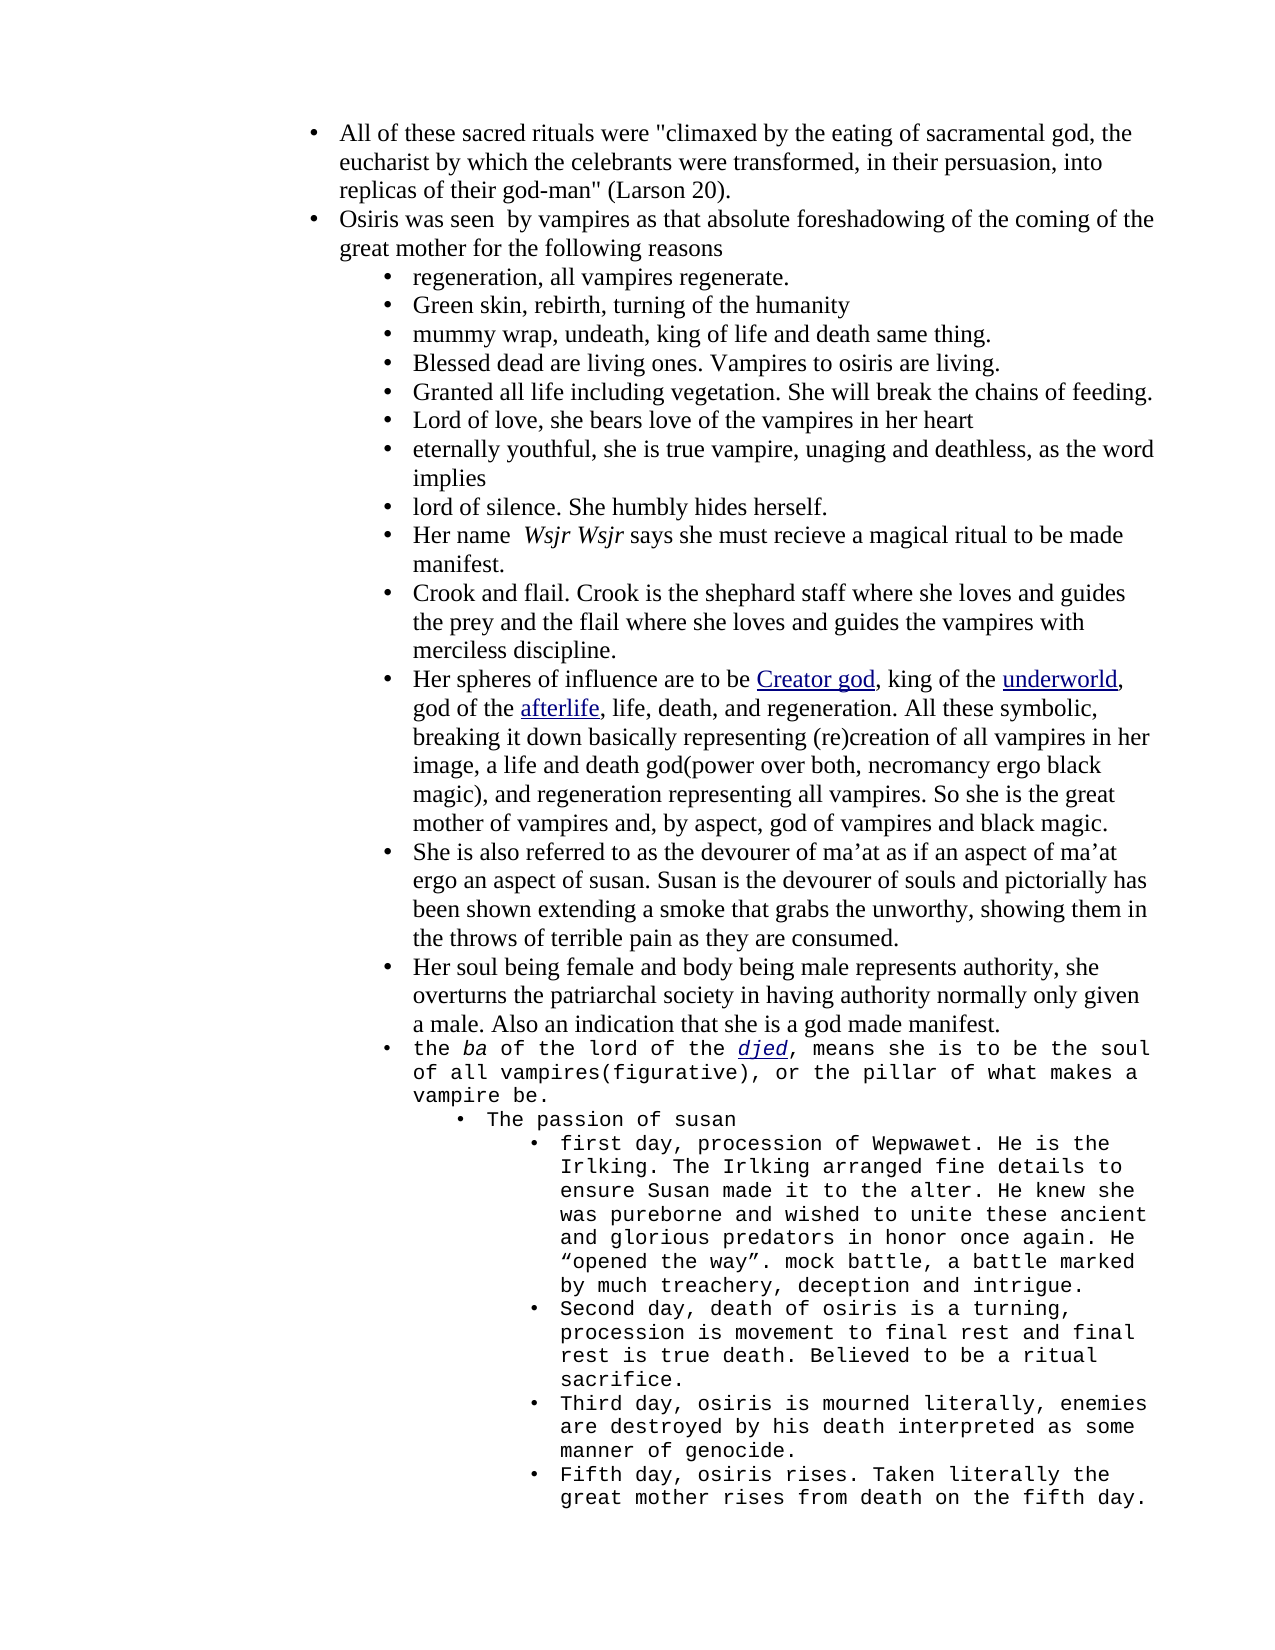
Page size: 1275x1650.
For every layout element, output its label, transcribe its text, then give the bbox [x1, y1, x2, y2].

list The passion of susan [457, 1109, 1157, 1133]
list She is also referred to as the devourer of ma’at as if an aspect of ma’at ergo an aspect of susan. Susan is the devourer of souls and pictorially has been shown extending a smoke that grabs the unworthy, showing them in the throws of terrible pain as they are consumed. [383, 837, 1157, 952]
list first day, procession of Wepwawet. He is the Irlking. The Irlking arranged fine details to ensure Susan made it to the alter. He knew she was pureborne and wished to unite these ancient and glorious predators in honor once again. He “opened the way”. mock battle, a battle marked by much treachery, deception and intrigue. [531, 1133, 1157, 1298]
list Granted all life including vegetation. She will break the chains of feeding. [383, 377, 1157, 406]
list Fifth day, osiris rises. Taken literally the great mother rises from death on the fifth day. [531, 1464, 1157, 1511]
list Second day, death of osiris is a turning, procession is movement to final rest and final rest is true death. Believed to be a ritual sacrifice. [531, 1298, 1157, 1393]
list lord of silence. She humbly hides herself. [383, 492, 1157, 521]
list eternally youthful, she is true vampire, unaging and deathless, as the word implies [383, 434, 1157, 492]
list Osiris was seen by vampires as that absolute foreshadowing of the coming of the great mother for the following reasons [309, 204, 1157, 262]
list Lord of love, she bears love of the vampires in her heart [383, 406, 1157, 434]
list Third day, osiris is mourned literally, enemies are destroyed by his death interpreted as some manner of genocide. [531, 1393, 1157, 1464]
list Green skin, rebirth, turning of the humanity [383, 291, 1157, 319]
list Her spheres of influence are to be Creator god, king of the underworld, god of the afterlife, life, death, and regeneration. All these symbolic, breaking it down basically representing (re)creation of all vampires in her image, a life and death god(power over both, necromancy ergo black magic), and regeneration representing all vampires. So she is the great mother of vampires and, by aspect, god of vampires and black magic. [383, 664, 1157, 837]
list mummy wrap, undeath, king of life and death same thing. [383, 319, 1157, 348]
list Her name Wsjr Wsjr says she must recieve a magical ritual to be made manifest. [383, 521, 1157, 578]
list All of these sacred rituals were "climaxed by the eating of sacramental god, the eucharist by which the celebrants were transformed, in their persuasion, into replicas of their god-man" (Larson 20). [309, 118, 1157, 204]
list Her soul being female and body being male represents authority, she overturns the patriarchal society in having authority normally only given a male. Also an indication that she is a god made manifest. [383, 952, 1157, 1038]
list Crook and flail. Crook is the shephard staff where she loves and guides the prey and the flail where she loves and guides the vampires with merciless discipline. [383, 578, 1157, 664]
list Blessed dead are living ones. Vampires to osiris are living. [383, 348, 1157, 377]
list the ba of the lord of the djed, means she is to be the soul of all vampires(figurative), or the pillar of what makes a vampire be. [383, 1038, 1157, 1109]
list regeneration, all vampires regenerate. [383, 262, 1157, 291]
